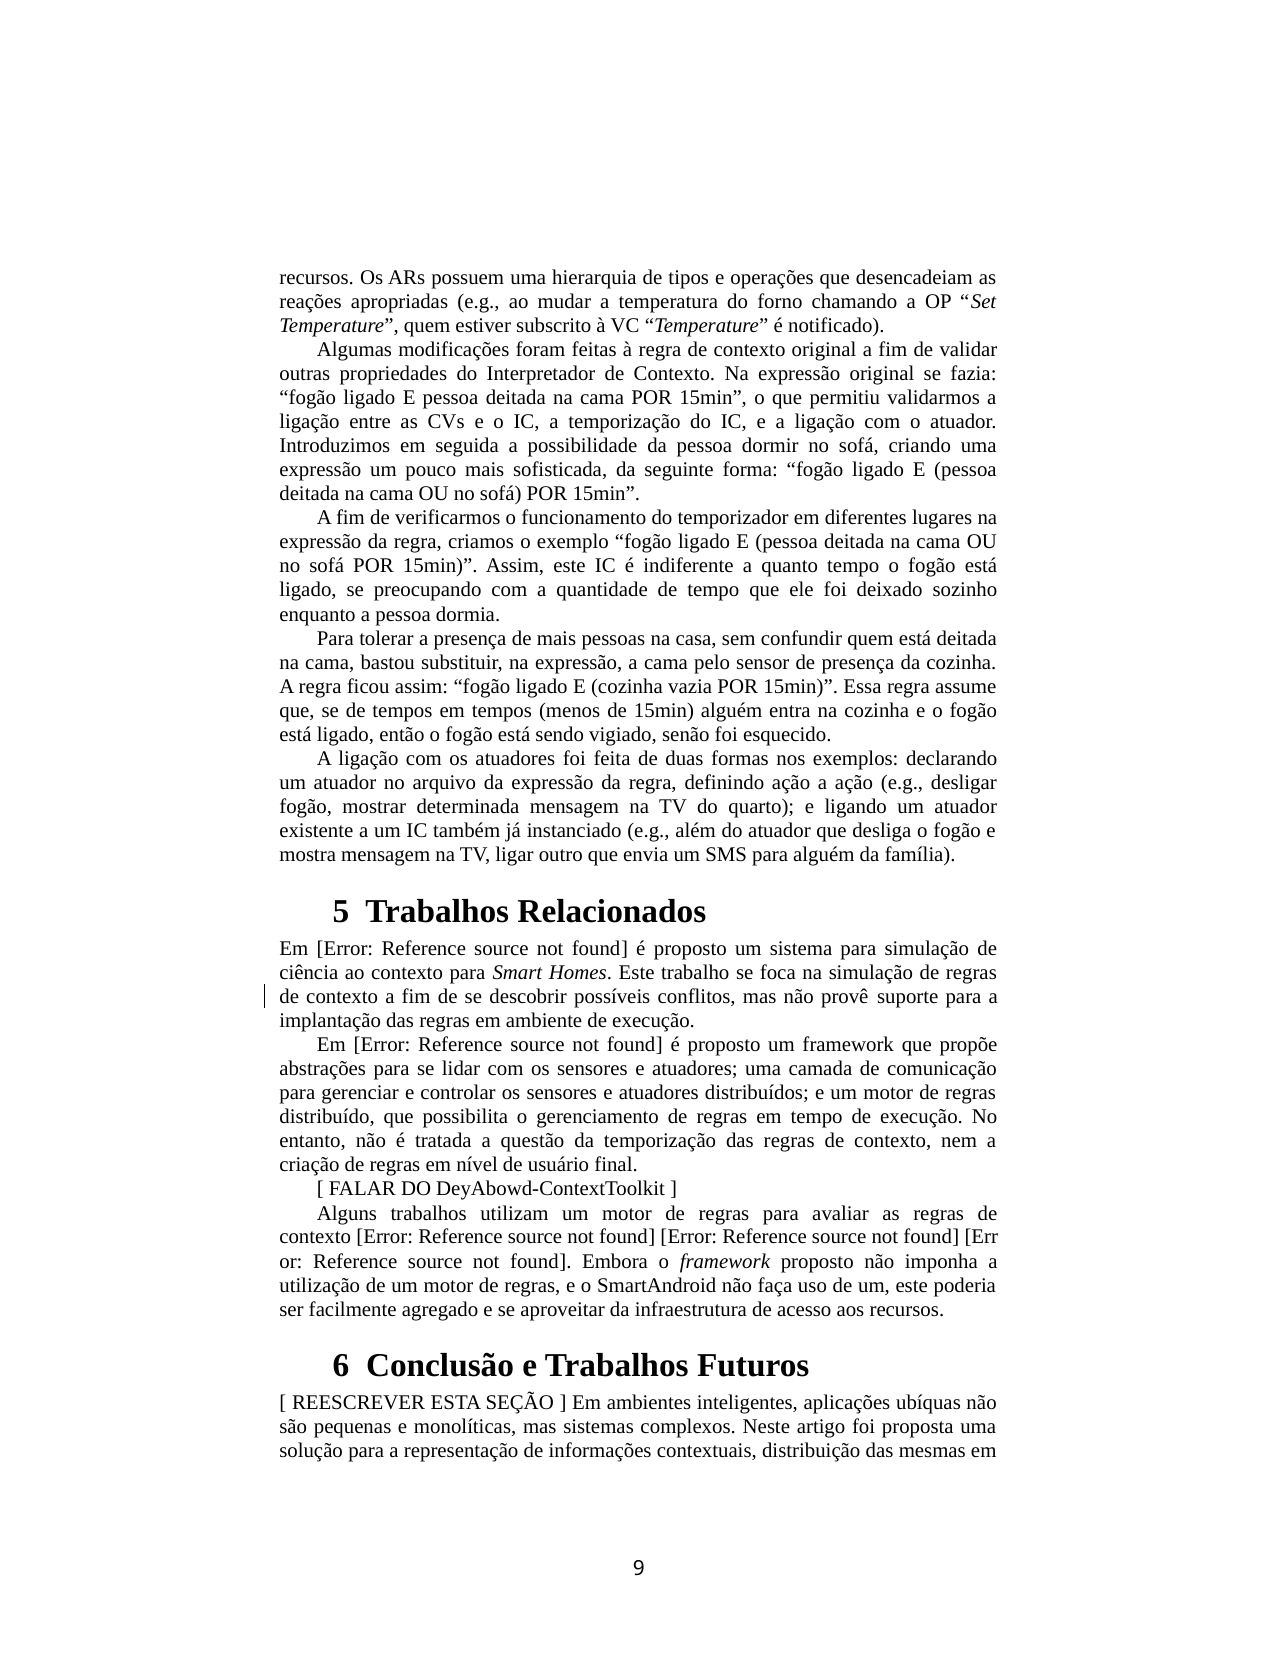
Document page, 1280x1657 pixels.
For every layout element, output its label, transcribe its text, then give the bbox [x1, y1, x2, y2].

text Algumas modificações foram feitas à regra de contexto original a fim de validar outras propriedades do Interpretador de Contexto. Na expressão original se fazia: “fogão ligado E pessoa deitada na cama POR 15min”, o que permitiu validarmos a ligação entre as CVs e o IC, a temporização do IC, e a ligação com o atuador. Introduzimos em seguida a possibilidade da pessoa dormir no sofá, criando uma expressão um pouco mais sofisticada, da seguinte forma: “fogão ligado E (pessoa deitada na cama OU no sofá) POR 15min”. [279, 337, 998, 505]
text recursos. Os ARs possuem uma hierarquia de tipos e operações que desencadeiam as reações apropriadas (e.g., ao mudar a temperatura do forno chamando a OP “Set Temperature”, quem estiver subscrito à VC “Temperature” é notificado). [279, 264, 998, 337]
text Em [Error: Reference source not found] é proposto um framework que propõe abstrações para se lidar com os sensores e atuadores; uma camada de comunicação para gerenciar e controlar os sensores e atuadores distribuídos; e um motor de regras distribuído, que possibilita o gerenciamento de regras em tempo de execução. No entanto, não é tratada a questão da temporização das regras de contexto, nem a criação de regras em nível de usuário final. [279, 1032, 998, 1176]
text [ REESCREVER ESTA SEÇÃO ] Em ambientes inteligentes, aplicações ubíquas não são pequenas e monolíticas, mas sistemas complexos. Neste artigo foi proposta uma solução para a representação de informações contextuais, distribuição das mesmas em [279, 1390, 998, 1462]
text A ligação com os atuadores foi feita de duas formas nos exemplos: declarando um atuador no arquivo da expressão da regra, definindo ação a ação (e.g., desligar fogão, mostrar determinada mensagem na TV do quarto); e ligando um atuador existente a um IC também já instanciado (e.g., além do atuador que desliga o fogão e mostra mensagem na TV, ligar outro que envia um SMS para alguém da família). [279, 746, 998, 866]
text Alguns trabalhos utilizam um motor de regras para avaliar as regras de contexto [Error: Reference source not found] [Error: Reference source not found] [Error: Reference source not found]. Embora o framework proposto não imponha a utilização de um motor de regras, e o SmartAndroid não faça uso de um, este poderia ser facilmente agregado e se aproveitar da infraestrutura de acesso aos recursos. [279, 1200, 998, 1321]
text Em [Error: Reference source not found] é proposto um sistema para simulação de ciência ao contexto para Smart Homes. Este trabalho se foca na simulação de regras de contexto a fim de se descobrir possíveis conflitos, mas não provê suporte para a implantação das regras em ambiente de execução. [279, 936, 998, 1032]
text Para tolerar a presença de mais pessoas na casa, sem confundir quem está deitada na cama, bastou substituir, na expressão, a cama pelo sensor de presença da cozinha. A regra ficou assim: “fogão ligado E (cozinha vazia POR 15min)”. Essa regra assume que, se de tempos em tempos (menos de 15min) alguém entra na cozinha e o fogão está ligado, então o fogão está sendo vigiado, senão foi esquecido. [279, 626, 998, 746]
text [ FALAR DO DeyAbowd-ContextToolkit ] [279, 1176, 998, 1200]
text A fim de verificarmos o funcionamento do temporizador em diferentes lugares na expressão da regra, criamos o exemplo “fogão ligado E (pessoa deitada na cama OU no sofá POR 15min)”. Assim, este IC é indiferente a quanto tempo o fogão está ligado, se preocupando com a quantidade de tempo que ele foi deixado sozinho enquanto a pessoa dormia. [279, 505, 998, 626]
subtitle 5 Trabalhos Relacionados [332, 891, 998, 929]
subtitle 6 Conclusão e Trabalhos Futuros [332, 1346, 998, 1384]
